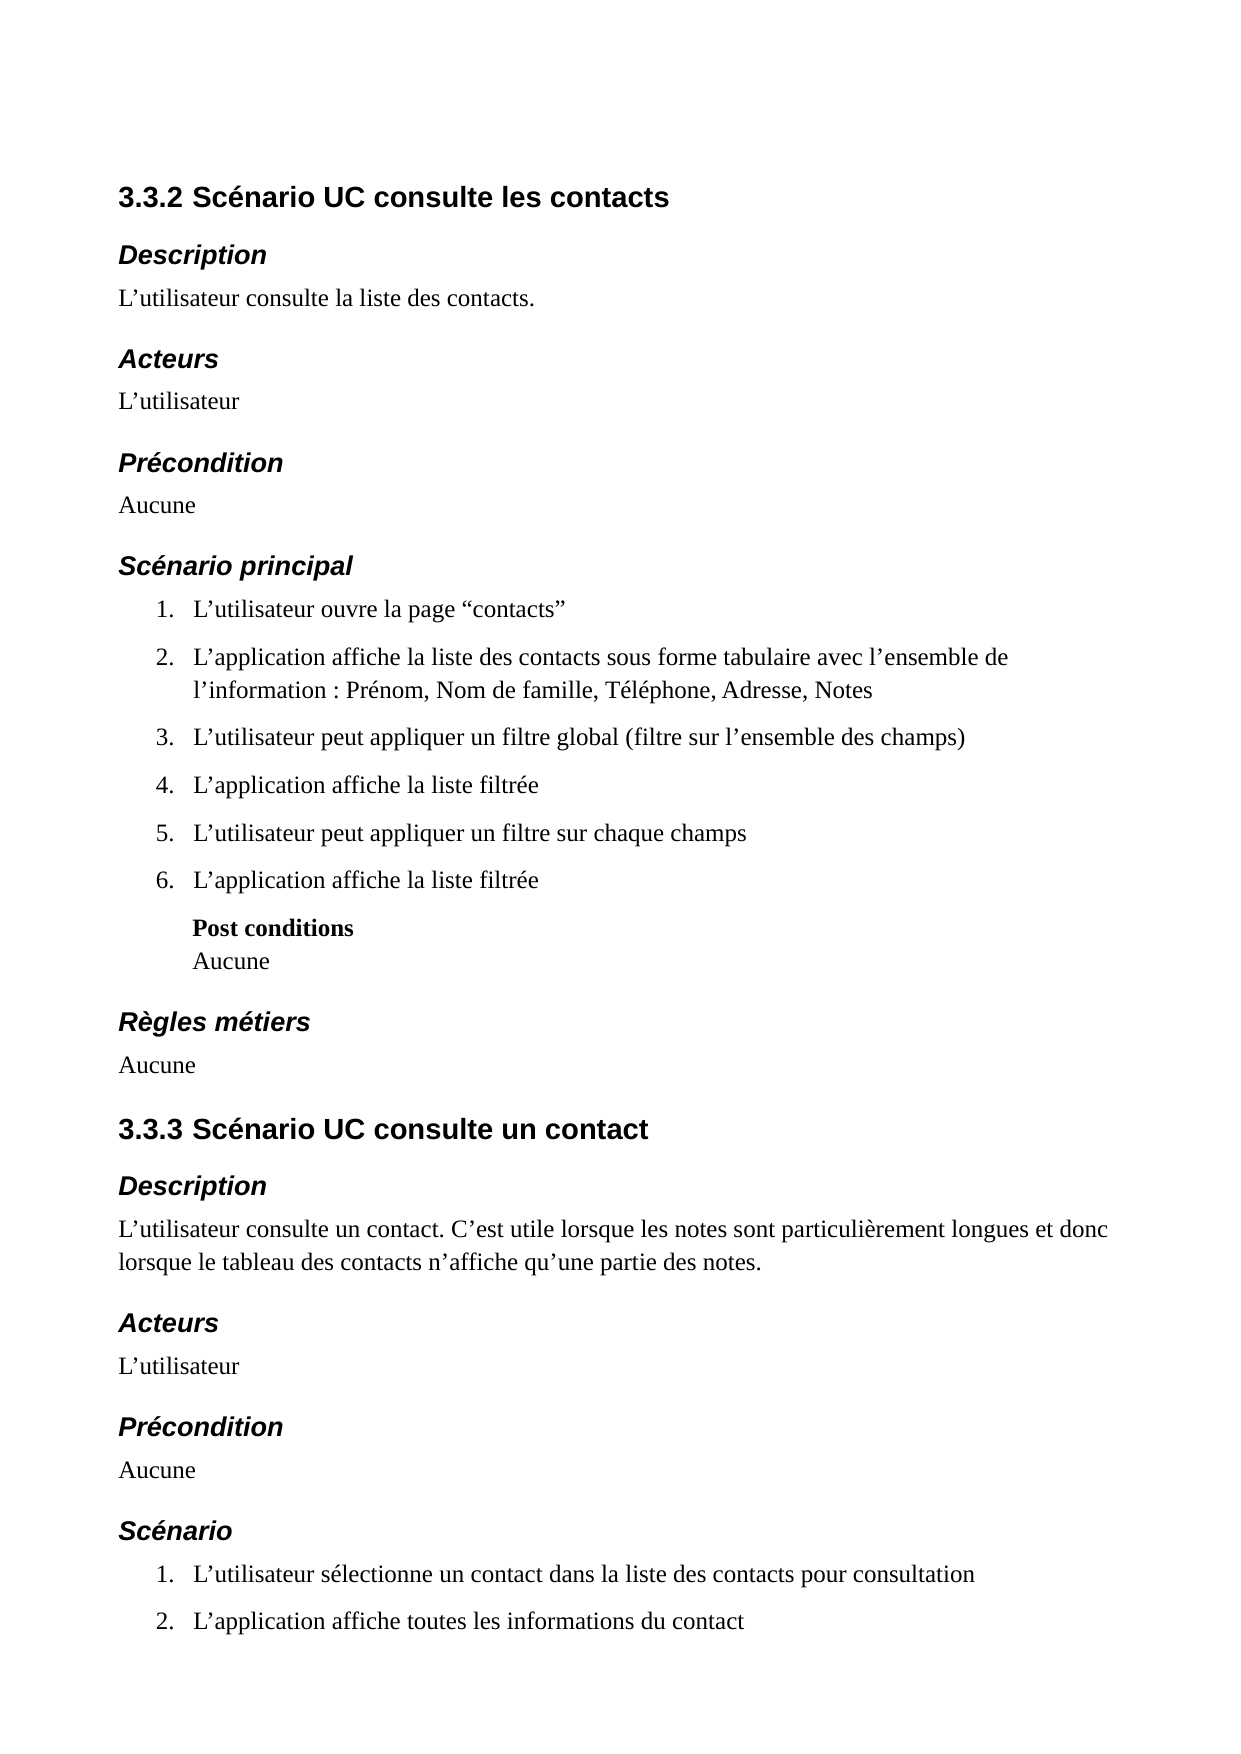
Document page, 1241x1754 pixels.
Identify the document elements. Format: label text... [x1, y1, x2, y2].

list L’application affiche la liste filtrée [156, 865, 1122, 894]
subtitle Scénario [118, 1515, 1122, 1546]
subtitle Scénario UC consulte un contact [118, 1112, 1122, 1145]
text Aucune [118, 490, 1122, 519]
subtitle Règles métiers [118, 1006, 1122, 1037]
list L’utilisateur peut appliquer un filtre global (filtre sur l’ensemble des champs) [156, 722, 1122, 751]
list L’utilisateur peut appliquer un filtre sur chaque champs [156, 818, 1122, 846]
text L’utilisateur [118, 1351, 1122, 1380]
list L’application affiche la liste filtrée [156, 770, 1122, 799]
subtitle Précondition [118, 1411, 1122, 1442]
subtitle Description [118, 1170, 1122, 1202]
text L’utilisateur consulte la liste des contacts. [118, 283, 1122, 311]
list L’application affiche la liste des contacts sous forme tabulaire avec l’ensemble de l’information : Prénom, Nom de famille, Téléphone, Adresse, Notes [156, 642, 1122, 703]
text L’utilisateur consulte un contact. C’est utile lorsque les notes sont particulièrement longues et donc lorsque le tableau des contacts n’affiche qu’une partie des notes. [118, 1214, 1122, 1276]
subtitle Acteurs [118, 1307, 1122, 1338]
subtitle Précondition [118, 447, 1122, 478]
text Aucune [118, 1455, 1122, 1484]
text Aucune [118, 1050, 1122, 1078]
subtitle Acteurs [118, 343, 1122, 374]
subtitle Scénario principal [118, 550, 1122, 582]
list L’application affiche toutes les informations du contact [156, 1606, 1122, 1635]
subtitle Description [118, 239, 1122, 270]
subtitle Scénario UC consulte les contacts [118, 180, 1122, 214]
list L’utilisateur ouvre la page “contacts” [156, 594, 1122, 623]
text Post conditions Aucune [192, 913, 1122, 974]
list L’utilisateur sélectionne un contact dans la liste des contacts pour consultation [156, 1559, 1122, 1587]
text L’utilisateur [118, 386, 1122, 415]
